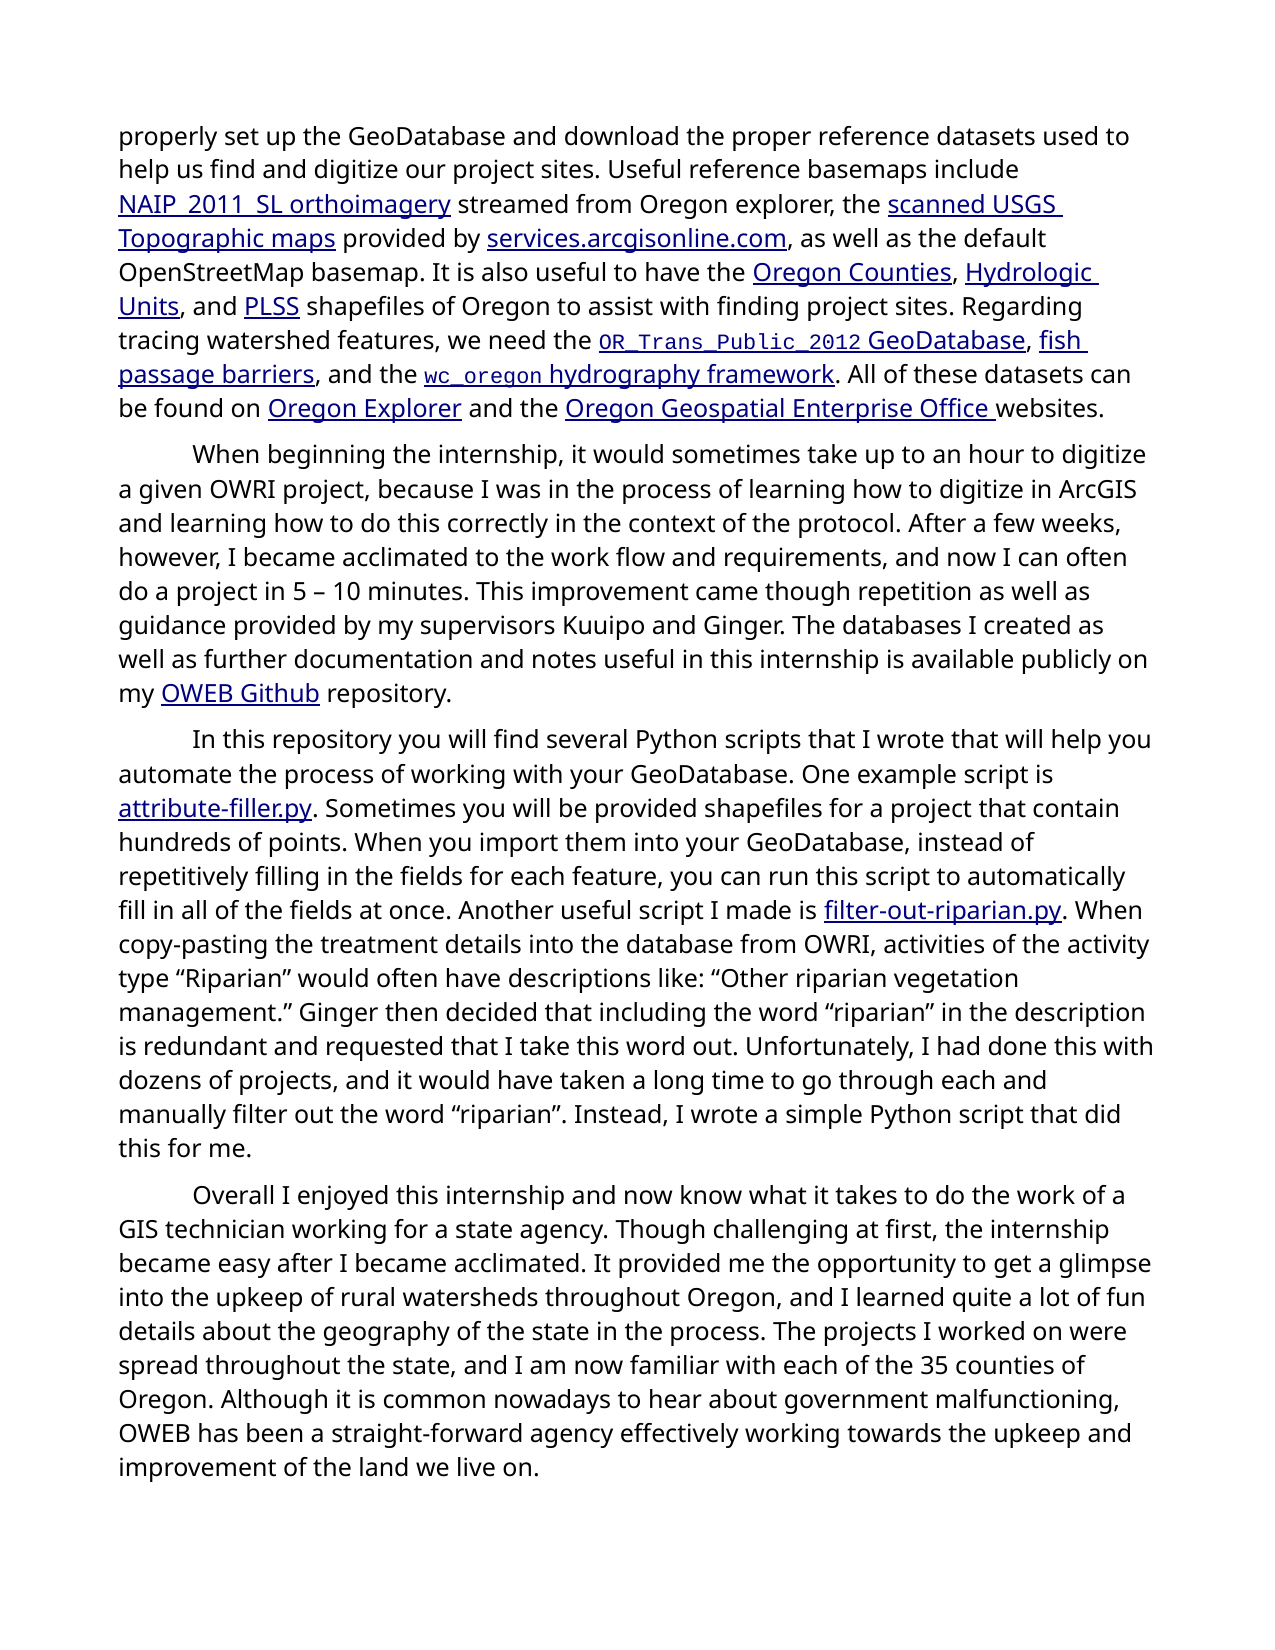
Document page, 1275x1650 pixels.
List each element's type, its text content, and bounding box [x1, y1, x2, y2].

text properly set up the GeoDatabase and download the proper reference datasets used to help us find and digitize our project sites. Useful reference basemaps include NAIP_2011_SL orthoimagery streamed from Oregon explorer, the scanned USGS Topographic maps provided by services.arcgisonline.com, as well as the default OpenStreetMap basemap. It is also useful to have the Oregon Counties, Hydrologic Units, and PLSS shapefiles of Oregon to assist with finding project sites. Regarding tracing watershed features, we need the OR_Trans_Public_2012 GeoDatabase, fish passage barriers, and the wc_oregon hydrography framework. All of these datasets can be found on Oregon Explorer and the Oregon Geospatial Enterprise Office websites. [118, 118, 1157, 425]
text In this repository you will find several Python scripts that I wrote that will help you automate the process of working with your GeoDatabase. One example script is attribute-filler.py. Sometimes you will be provided shapefiles for a project that contain hundreds of points. When you import them into your GeoDatabase, instead of repetitively filling in the fields for each feature, you can run this script to automatically fill in all of the fields at once. Another useful script I made is filter-out-riparian.py. When copy-pasting the treatment details into the database from OWRI, activities of the activity type “Riparian” would often have descriptions like: “Other riparian vegetation management.” Ginger then decided that including the word “riparian” in the description is redundant and requested that I take this word out. Unfortunately, I had done this with dozens of projects, and it would have taken a long time to go through each and manually filter out the word “riparian”. Instead, I wrote a simple Python script that did this for me. [118, 722, 1157, 1165]
text Overall I enjoyed this internship and now know what it takes to do the work of a GIS technician working for a state agency. Though challenging at first, the internship became easy after I became acclimated. It provided me the opportunity to get a glimpse into the upkeep of rural watersheds throughout Oregon, and I learned quite a lot of fun details about the geography of the state in the process. The projects I worked on were spread throughout the state, and I am now familiar with each of the 35 counties of Oregon. Although it is common nowadays to hear about government malfunctioning, OWEB has been a straight-forward agency effectively working towards the upkeep and improvement of the land we live on. [118, 1177, 1157, 1484]
text When beginning the internship, it would sometimes take up to an hour to digitize a given OWRI project, because I was in the process of learning how to digitize in ArcGIS and learning how to do this correctly in the context of the protocol. After a few weeks, however, I became acclimated to the work flow and requirements, and now I can often do a project in 5 – 10 minutes. This improvement came though repetition as well as guidance provided by my supervisors Kuuipo and Ginger. The databases I created as well as further documentation and notes useful in this internship is available publicly on my OWEB Github repository. [118, 437, 1157, 710]
